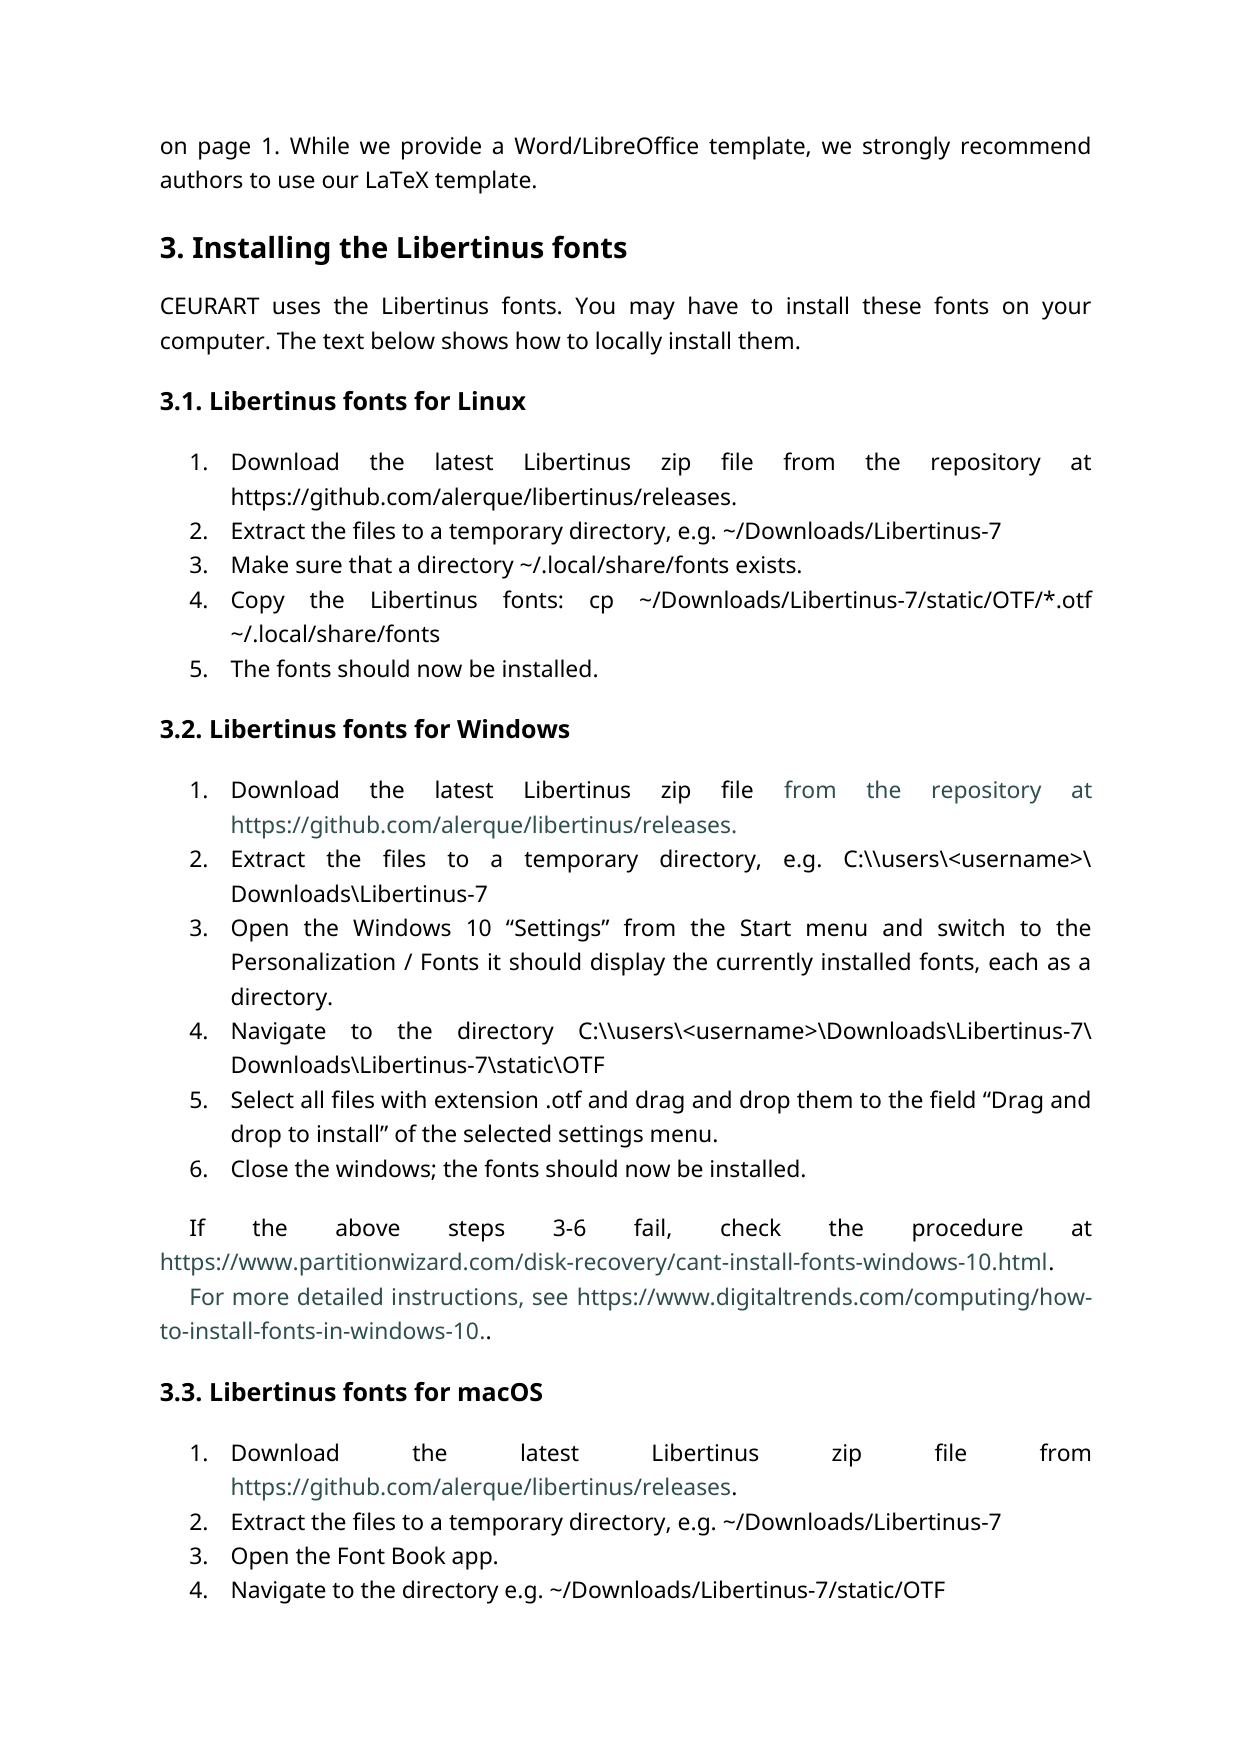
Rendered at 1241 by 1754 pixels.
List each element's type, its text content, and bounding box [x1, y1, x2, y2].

list Select all files with extension .otf and drag and drop them to the field “Drag and drop to install” of the selected settings menu. [189, 1084, 1093, 1149]
list The fonts should now be installed. [189, 653, 1093, 684]
text CEURART uses the Libertinus fonts. You may have to install these fonts on your computer. The text below shows how to locally install them. [159, 290, 1093, 356]
list Make sure that a directory ~/.local/share/fonts exists. [189, 549, 1093, 581]
list Navigate to the directory C:\\users\<username>\Downloads\Libertinus-7\Downloads\Libertinus-7\static\OTF [189, 1015, 1093, 1081]
list Download the latest Libertinus zip file from the repository at https://github.com/alerque/libertinus/releases. [189, 774, 1093, 840]
subtitle Libertinus fonts for macOS [159, 1374, 1093, 1408]
list Extract the files to a temporary directory, e.g. ~/Downloads/Libertinus-7 [189, 1506, 1093, 1537]
list Open the Windows 10 “Settings” from the Start menu and switch to the Personalization / Fonts it should display the currently installed fonts, each as a directory. [189, 912, 1093, 1012]
subtitle Libertinus fonts for Windows [159, 712, 1093, 746]
text If the above steps 3-6 fail, check the procedure at https://www.partitionwizard.com/disk-recovery/cant-install-fonts-windows-10.html. [159, 1212, 1093, 1277]
list Close the windows; the fonts should now be installed. [189, 1152, 1093, 1184]
text on page 1. While we provide a Word/LibreOffice template, we strongly recommend authors to use our LaTeX template. [159, 130, 1093, 196]
list Copy the Libertinus fonts: cp ~/Downloads/Libertinus-7/static/OTF/*.otf ~/.local/share/fonts [189, 584, 1093, 649]
list Download the latest Libertinus zip file from the repository at https://github.com/alerque/libertinus/releases. [189, 446, 1093, 512]
list Open the Font Book app. [189, 1540, 1093, 1571]
list Extract the files to a temporary directory, e.g. ~/Downloads/Libertinus-7 [189, 515, 1093, 546]
subtitle Installing the Libertinus fonts [159, 228, 1093, 267]
list Download the latest Libertinus zip file from https://github.com/alerque/libertinus/releases. [189, 1437, 1093, 1502]
subtitle Libertinus fonts for Linux [159, 384, 1093, 418]
text For more detailed instructions, see https://www.digitaltrends.com/computing/how-to-install-fonts-in-windows-10.. [159, 1281, 1093, 1346]
list Navigate to the directory e.g. ~/Downloads/Libertinus-7/static/OTF [189, 1574, 1093, 1606]
list Extract the files to a temporary directory, e.g. C:\\users\<username>\Downloads\Libertinus-7 [189, 843, 1093, 909]
